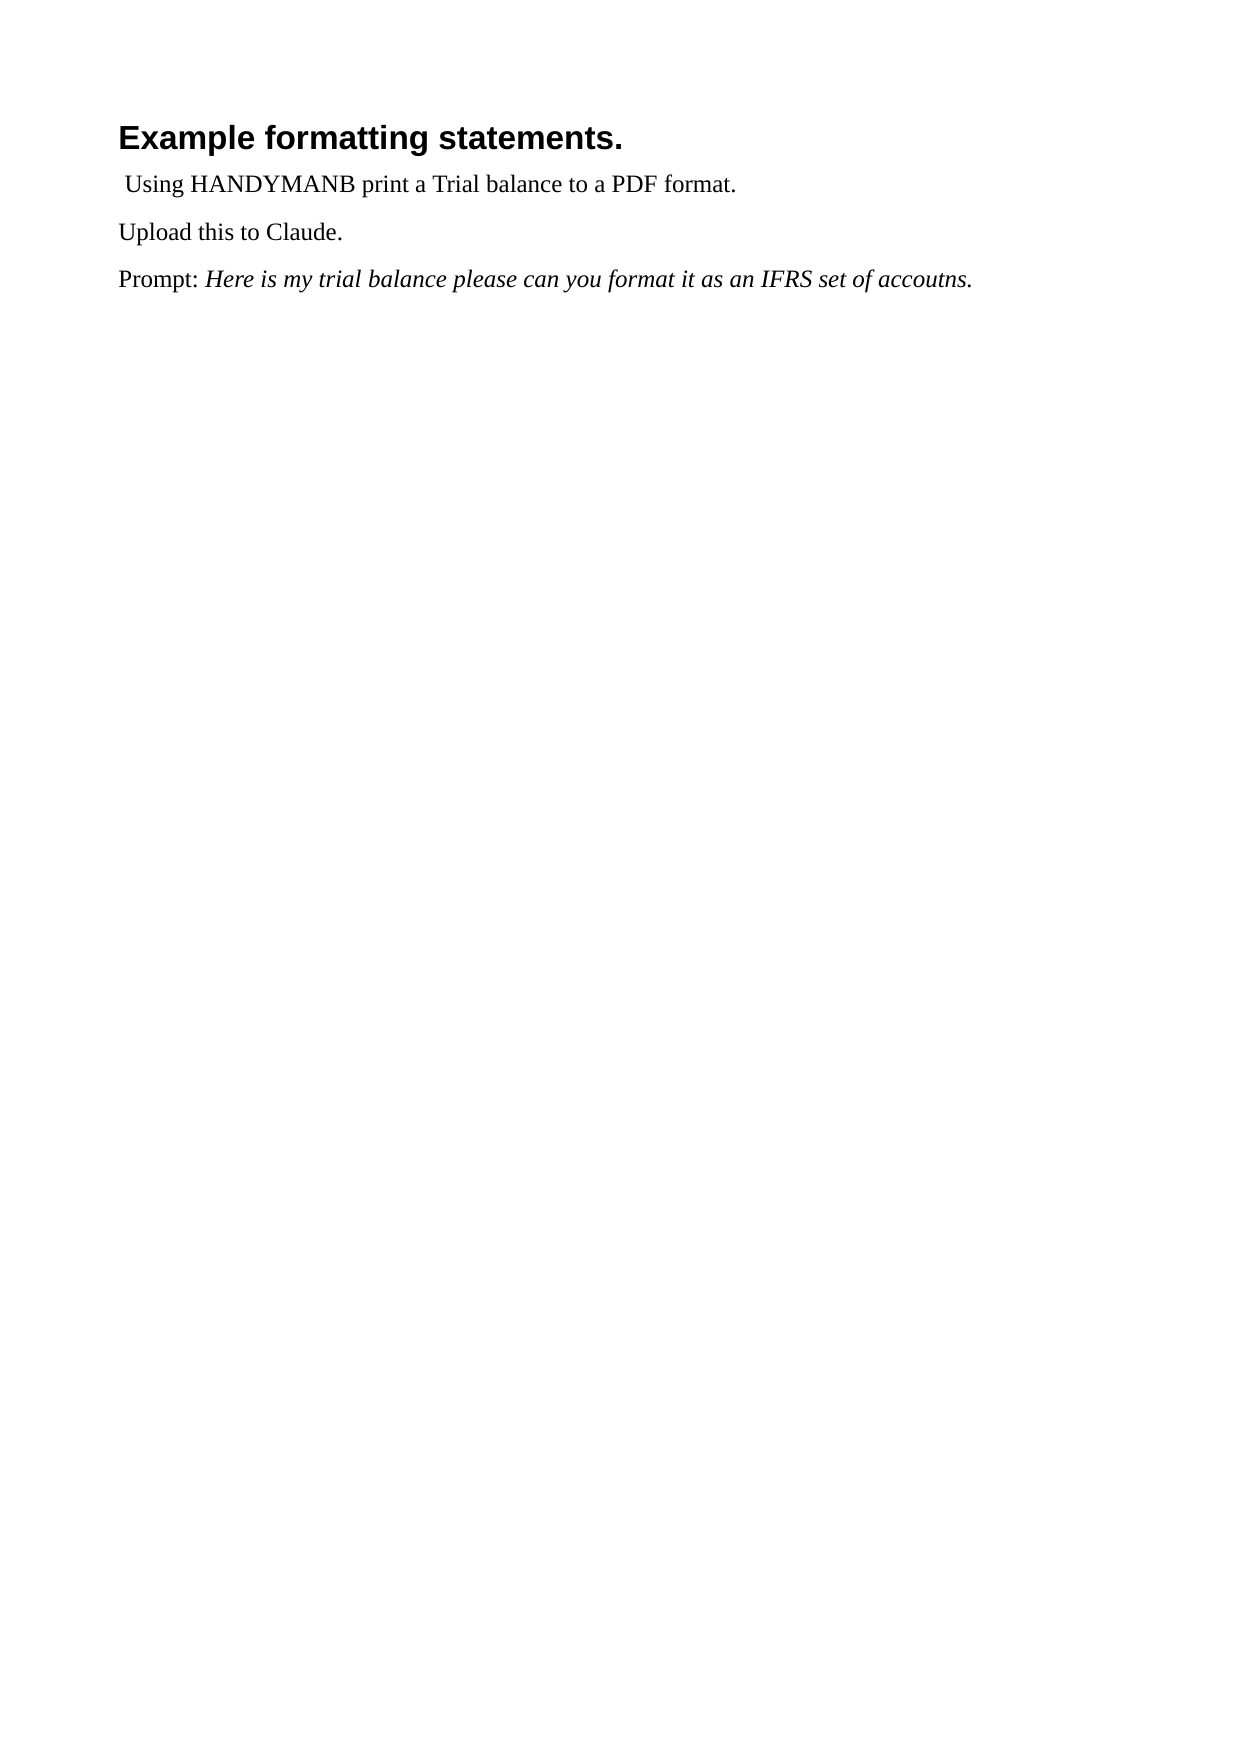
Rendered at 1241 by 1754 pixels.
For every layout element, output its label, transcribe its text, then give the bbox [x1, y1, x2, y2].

subtitle Example formatting statements. [118, 118, 1122, 157]
text Prompt: Here is my trial balance please can you format it as an IFRS set of accoutns. [118, 264, 1122, 293]
text Using HANDYMANB print a Trial balance to a PDF format. [118, 169, 1122, 198]
text Upload this to Claude. [118, 217, 1122, 245]
